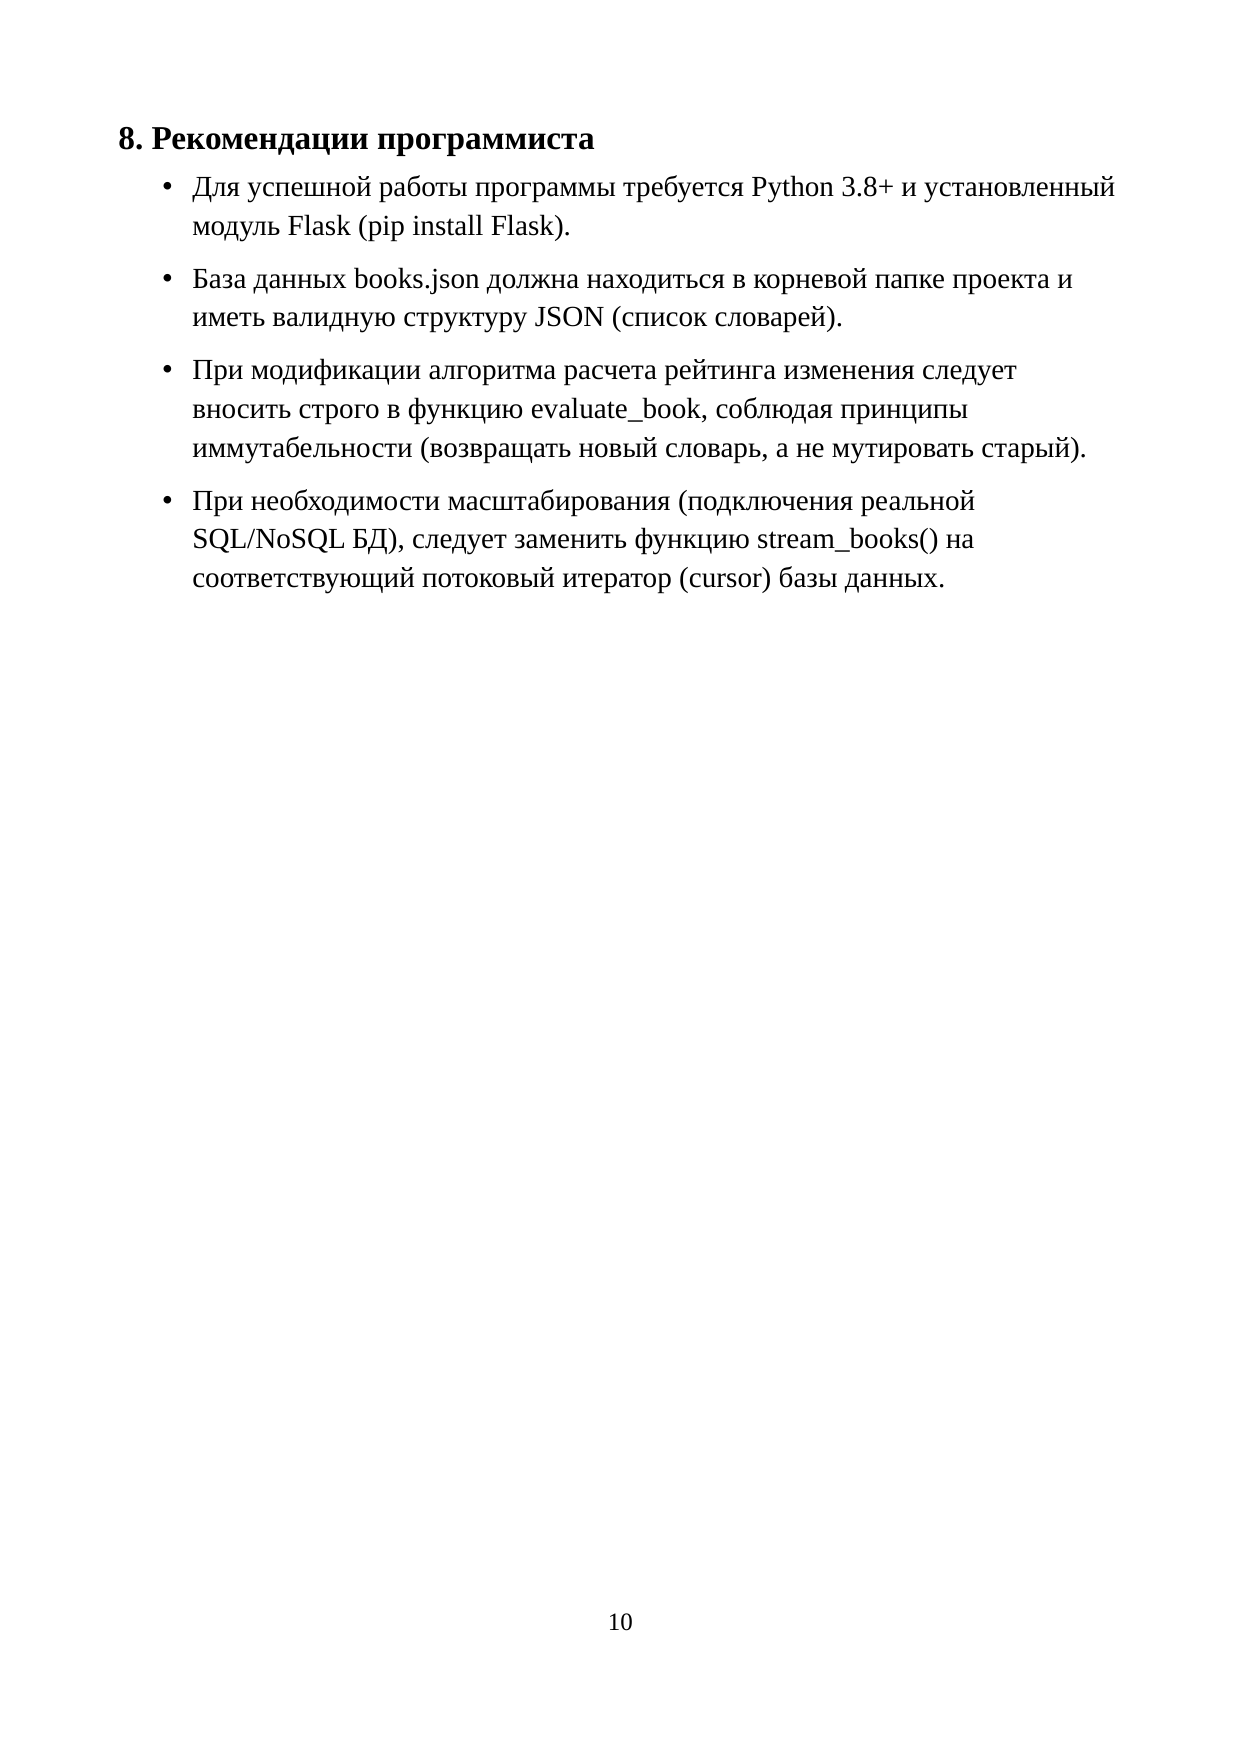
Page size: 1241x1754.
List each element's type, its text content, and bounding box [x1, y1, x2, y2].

list Для успешной работы программы требуется Python 3.8+ и установленный модуль Flask (pip install Flask). [162, 169, 1122, 241]
list При необходимости масштабирования (подключения реальной SQL/NoSQL БД), следует заменить функцию stream_books() на соответствующий потоковый итератор (cursor) базы данных. [162, 483, 1122, 593]
list База данных books.json должна находиться в корневой папке проекта и иметь валидную структуру JSON (список словарей). [162, 261, 1122, 333]
list При модификации алгоритма расчета рейтинга изменения следует вносить строго в функцию evaluate_book, соблюдая принципы иммутабельности (возвращать новый словарь, а не мутировать старый). [162, 352, 1122, 463]
subtitle 8. Рекомендации программиста [118, 118, 1122, 156]
